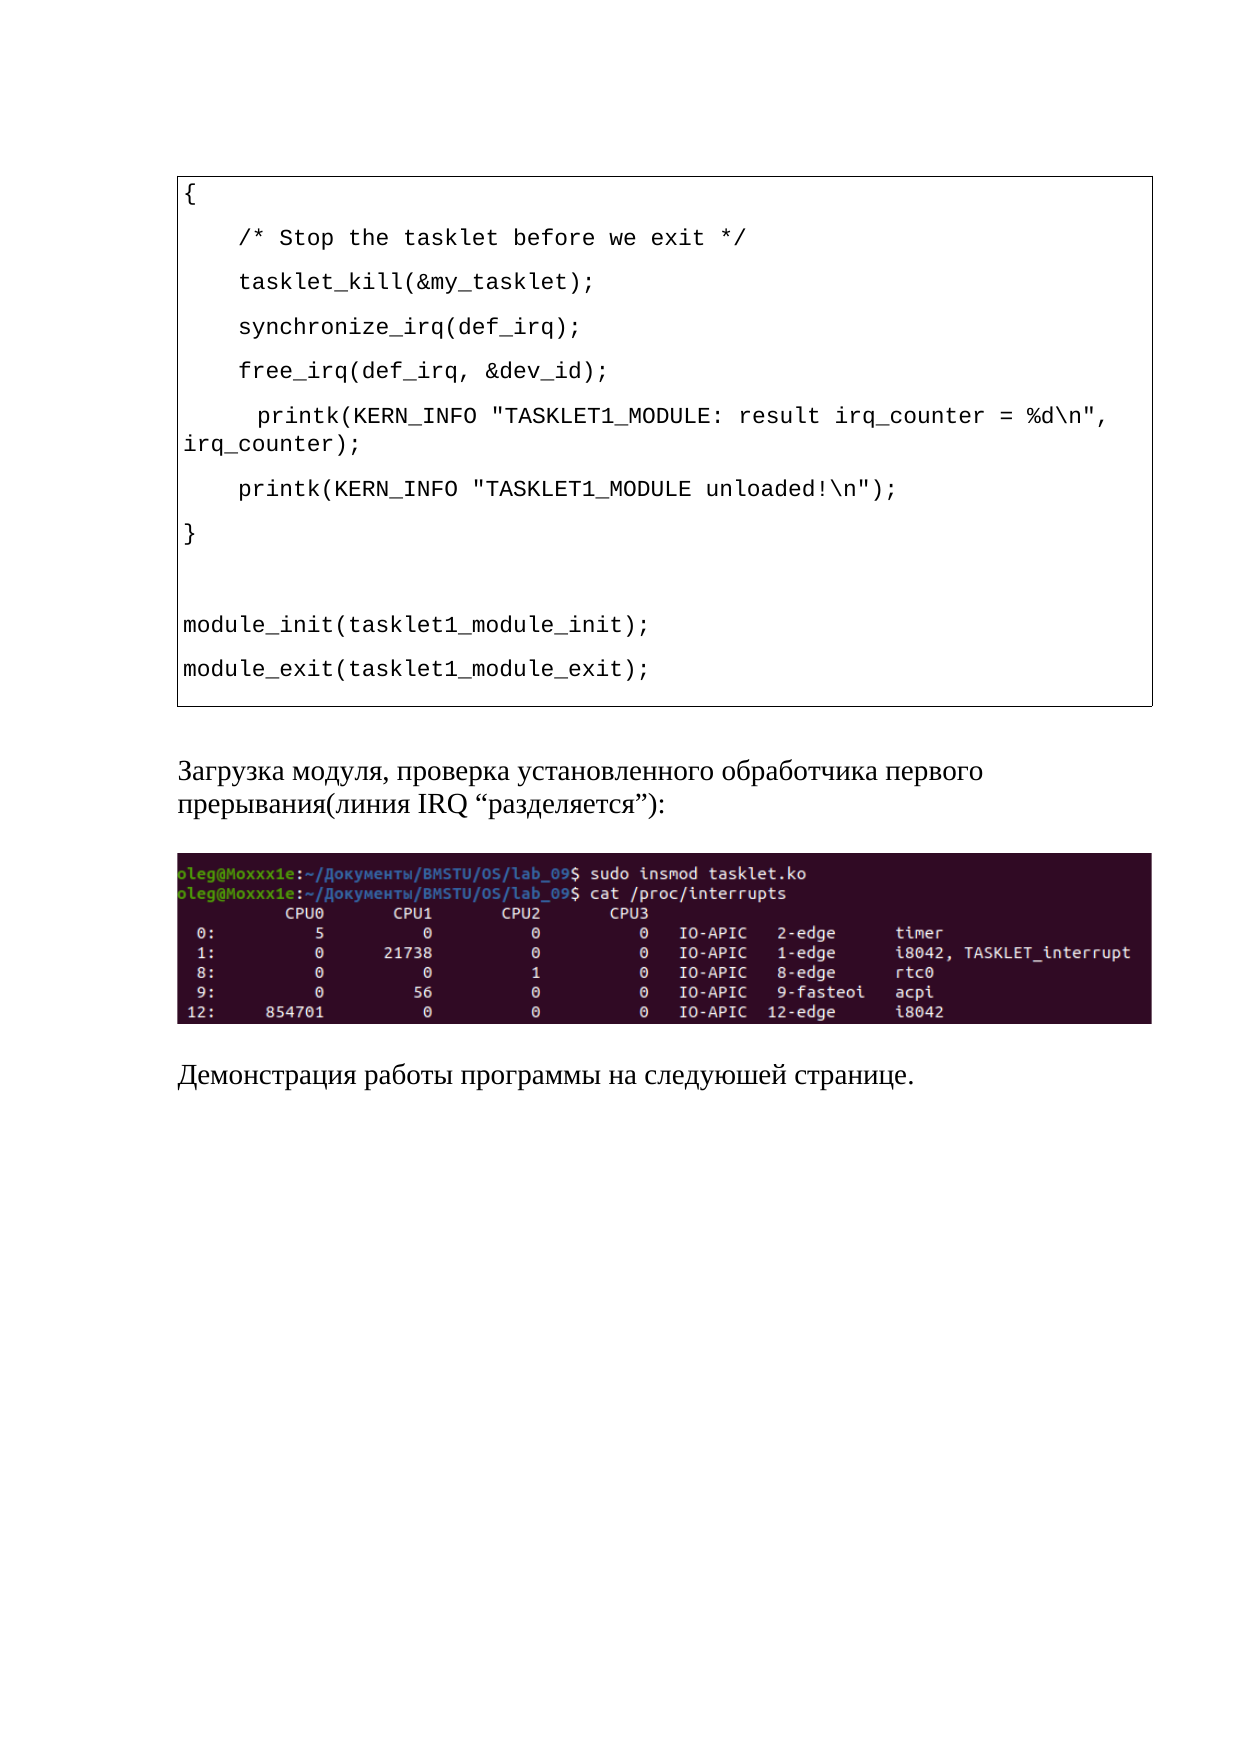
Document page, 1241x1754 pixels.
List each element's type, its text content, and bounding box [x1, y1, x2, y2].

picture [177, 853, 1152, 1024]
text Демонстрация работы программы на следуюшей странице. [177, 1057, 1152, 1091]
text Загрузка модуля, проверка установленного обработчика первого прерывания(линия IRQ “разделяется”): [177, 753, 1152, 820]
table_header { /* Stop the tasklet before we exit */ tasklet_kill(&my_tasklet); synchronize_irq(def_irq); free_irq(def_irq, &dev_id); printk(KERN_INFO "TASKLET1_MODULE: result irq_counter = %d\n", irq_counter); printk(KERN_INFO "TASKLET1_MODULE unloaded!\n"); } module_init(tasklet1_module_init); module_exit(tasklet1_module_exit); [178, 177, 1152, 706]
